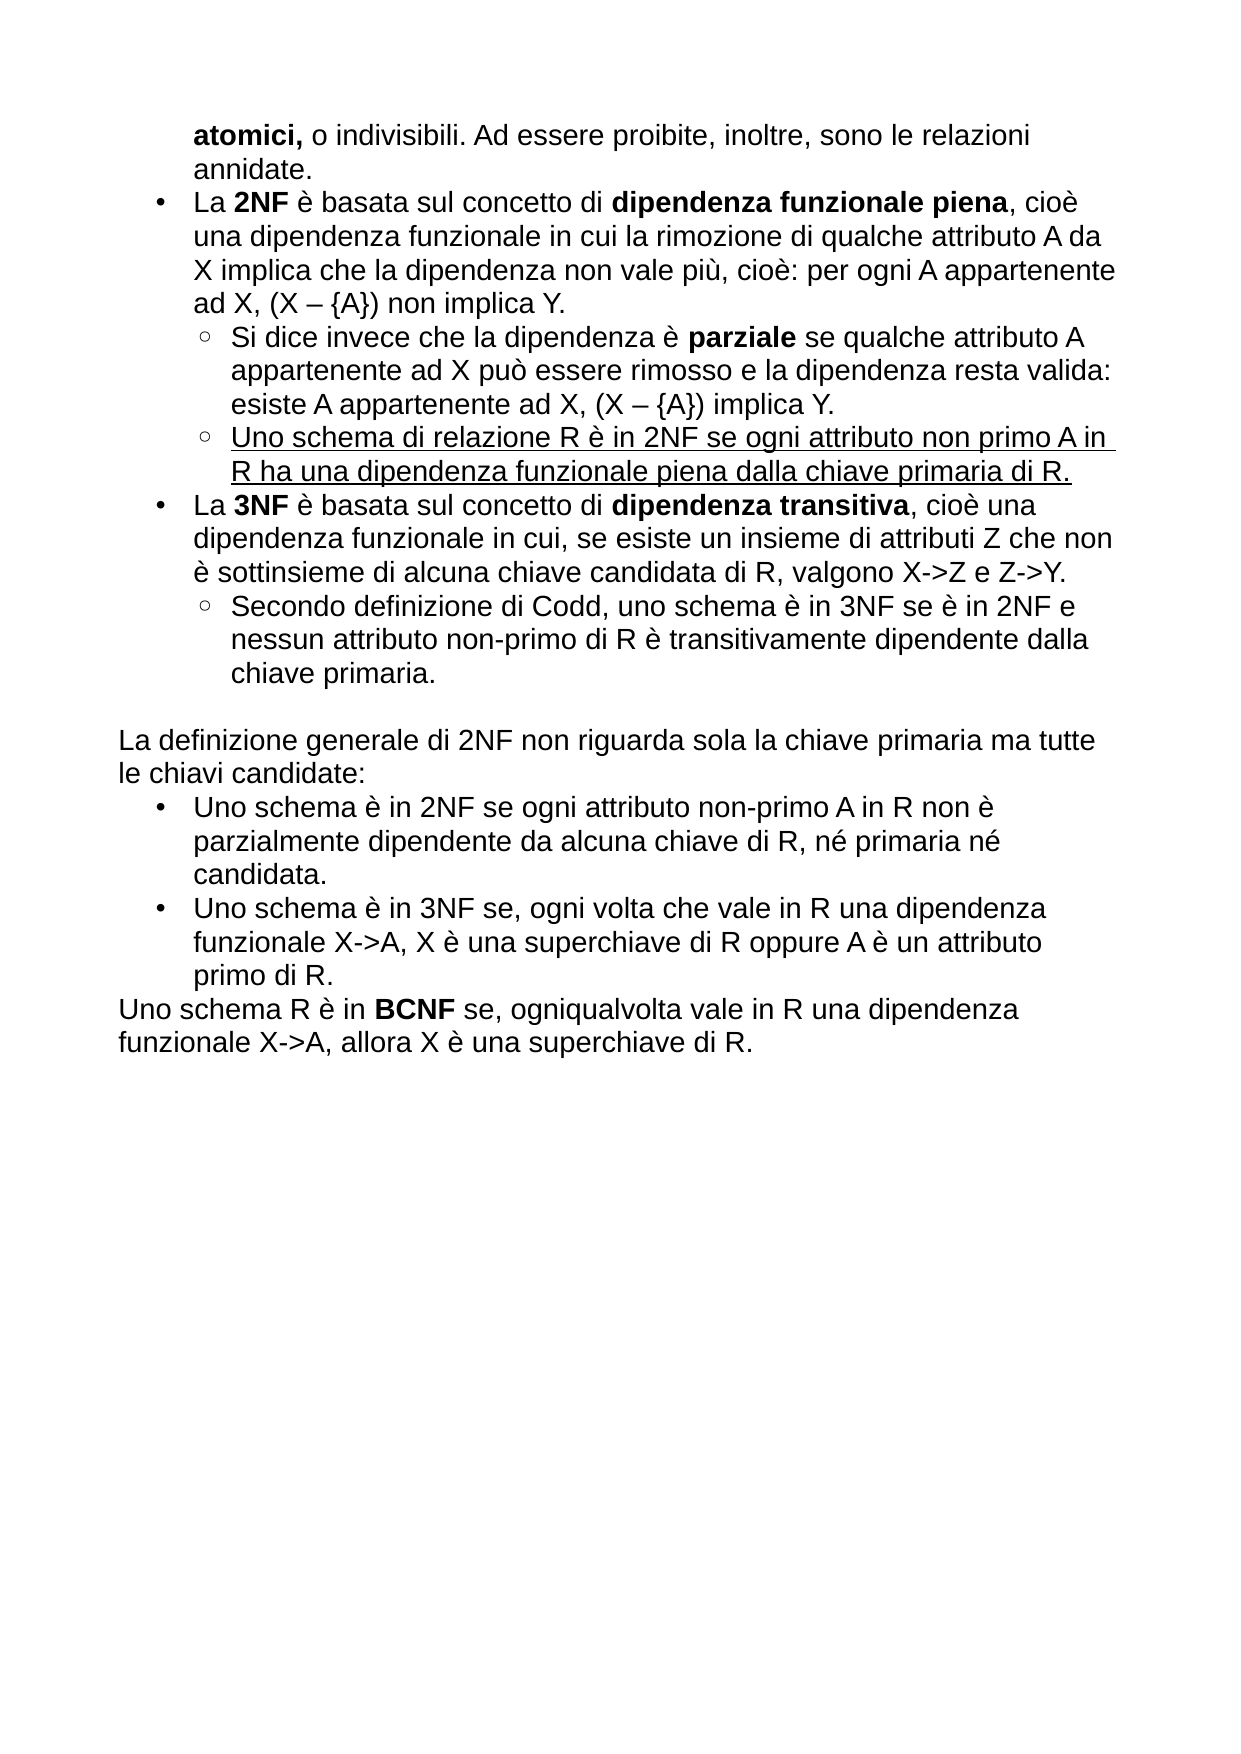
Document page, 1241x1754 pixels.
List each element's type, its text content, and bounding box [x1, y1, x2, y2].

list La 2NF è basata sul concetto di dipendenza funzionale piena, cioè una dipendenza funzionale in cui la rimozione di qualche attributo A da X implica che la dipendenza non vale più, cioè: per ogni A appartenente ad X, (X – {A}) non implica Y. [156, 185, 1122, 319]
text Uno schema R è in BCNF se, ogniqualvolta vale in R una dipendenza funzionale X->A, allora X è una superchiave di R. [118, 992, 1122, 1059]
list Uno schema è in 2NF se ogni attributo non-primo A in R non è parzialmente dipendente da alcuna chiave di R, né primaria né candidata. [156, 790, 1122, 891]
list Uno schema di relazione R è in 2NF se ogni attributo non primo A in R ha una dipendenza funzionale piena dalla chiave primaria di R. [193, 420, 1122, 488]
list La 3NF è basata sul concetto di dipendenza transitiva, cioè una dipendenza funzionale in cui, se esiste un insieme di attributi Z che non è sottinsieme di alcuna chiave candidata di R, valgono X->Z e Z->Y. [156, 488, 1122, 588]
list Secondo definizione di Codd, uno schema è in 3NF se è in 2NF e nessun attributo non-primo di R è transitivamente dipendente dalla chiave primaria. [193, 588, 1122, 689]
text La definizione generale di 2NF non riguarda sola la chiave primaria ma tutte le chiavi candidate: [118, 723, 1122, 790]
list Si dice invece che la dipendenza è parziale se qualche attributo A appartenente ad X può essere rimosso e la dipendenza resta valida: esiste A appartenente ad X, (X – {A}) implica Y. [193, 319, 1122, 420]
list Uno schema è in 3NF se, ogni volta che vale in R una dipendenza funzionale X->A, X è una superchiave di R oppure A è un attributo primo di R. [156, 891, 1122, 992]
list atomici, o indivisibili. Ad essere proibite, inoltre, sono le relazioni annidate. [156, 118, 1122, 185]
